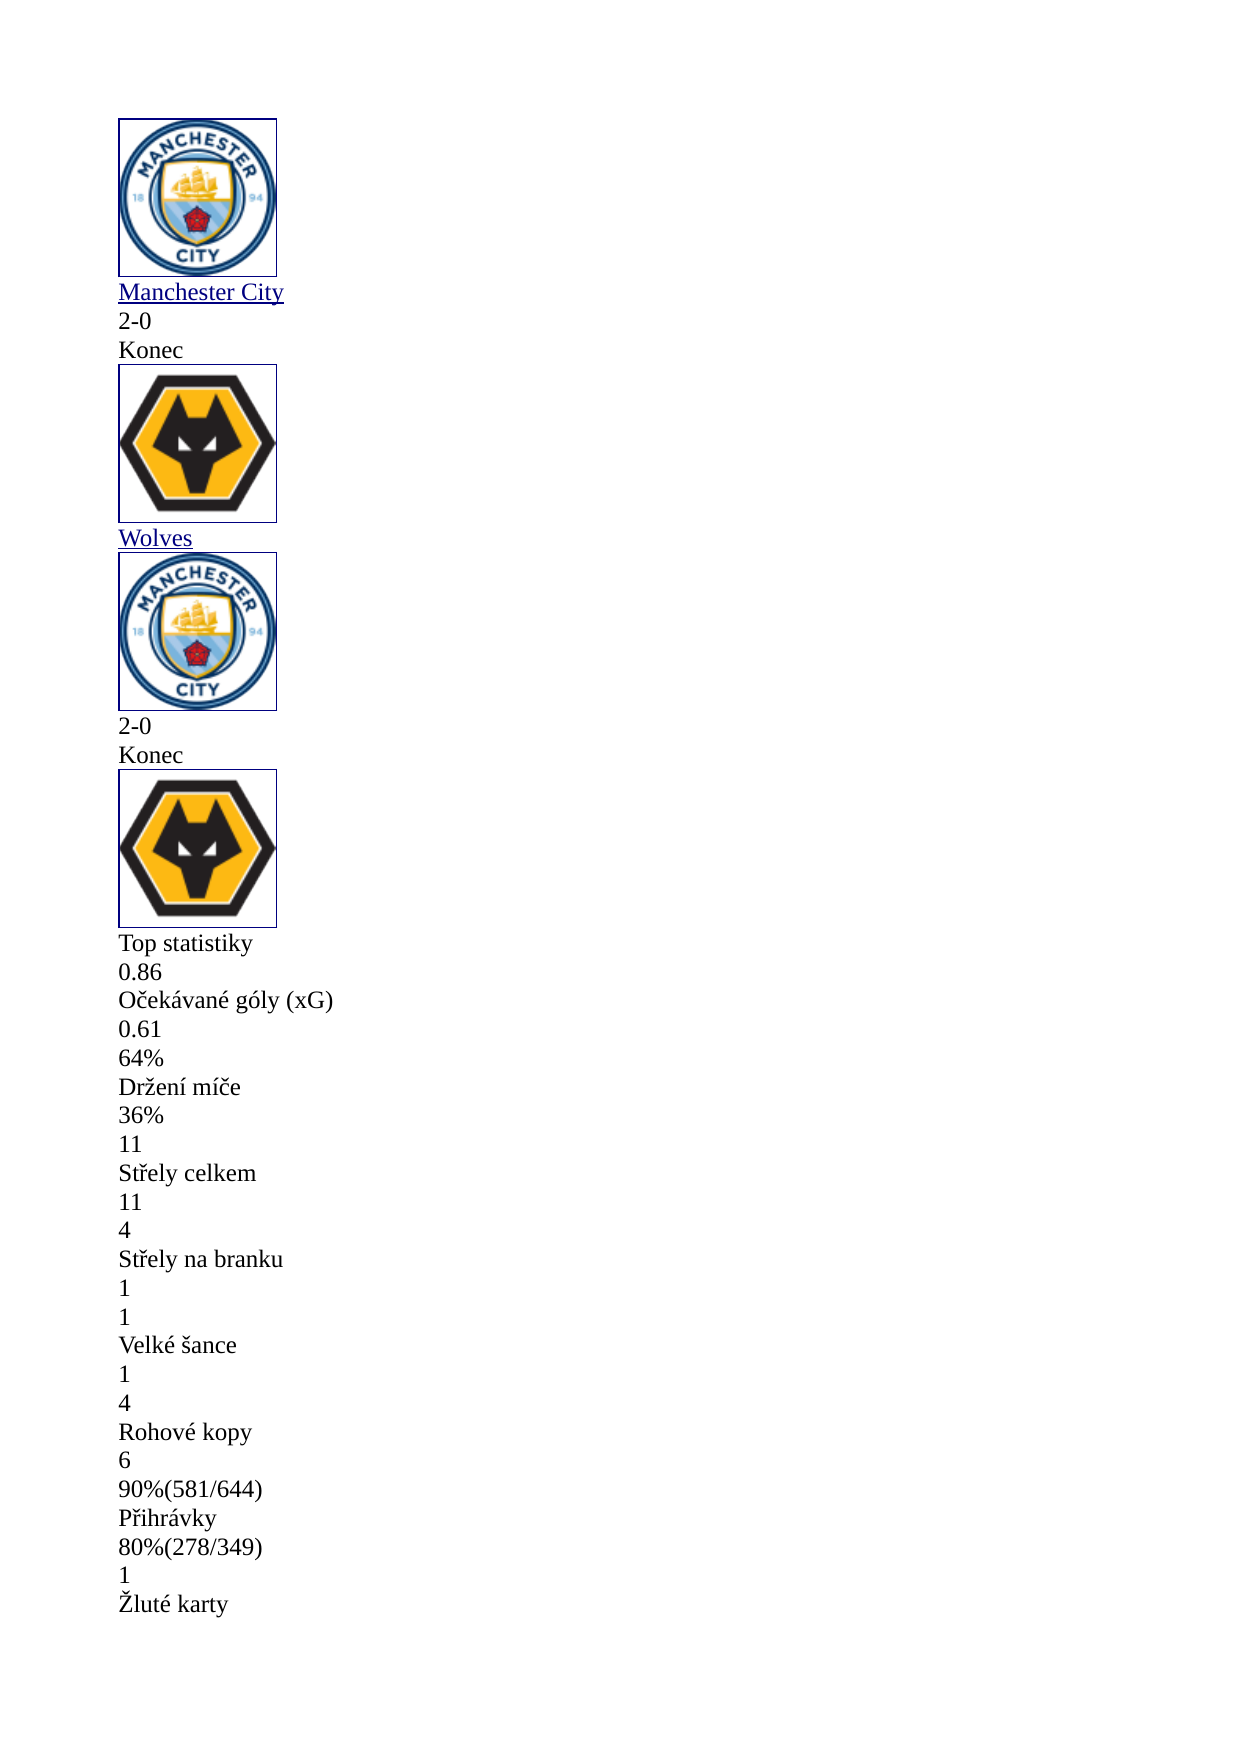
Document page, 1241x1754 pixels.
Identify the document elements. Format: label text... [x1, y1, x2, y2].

picture [120, 120, 276, 276]
text 6 [118, 1446, 1122, 1474]
text Rohové kopy [118, 1417, 1122, 1446]
picture [120, 553, 276, 710]
text 0.86 [118, 957, 1122, 986]
text 80%(278/349) [118, 1532, 1122, 1561]
text 4 [118, 1216, 1122, 1244]
text 90%(581/644) [118, 1474, 1122, 1503]
text Žluté karty [118, 1589, 1122, 1618]
text Velké šance [118, 1331, 1122, 1359]
text Manchester City [118, 277, 1122, 306]
text 2-0 [118, 711, 1122, 740]
text Top statistiky [118, 928, 1122, 957]
text 1 [118, 1302, 1122, 1331]
text Držení míče [118, 1072, 1122, 1101]
text 1 [118, 1561, 1122, 1589]
picture [120, 770, 276, 927]
text 2-0 [118, 306, 1122, 335]
text Přihrávky [118, 1503, 1122, 1532]
text 11 [118, 1187, 1122, 1216]
text Wolves [118, 523, 1122, 552]
text Konec [118, 335, 1122, 364]
text Střely celkem [118, 1158, 1122, 1187]
text Očekávané góly (xG) [118, 986, 1122, 1014]
picture [120, 365, 276, 522]
text 4 [118, 1388, 1122, 1417]
text Konec [118, 740, 1122, 769]
text 0.61 [118, 1014, 1122, 1043]
text 1 [118, 1359, 1122, 1388]
text 36% [118, 1101, 1122, 1129]
text 64% [118, 1043, 1122, 1072]
text 1 [118, 1273, 1122, 1302]
text 11 [118, 1129, 1122, 1158]
text Střely na branku [118, 1244, 1122, 1273]
